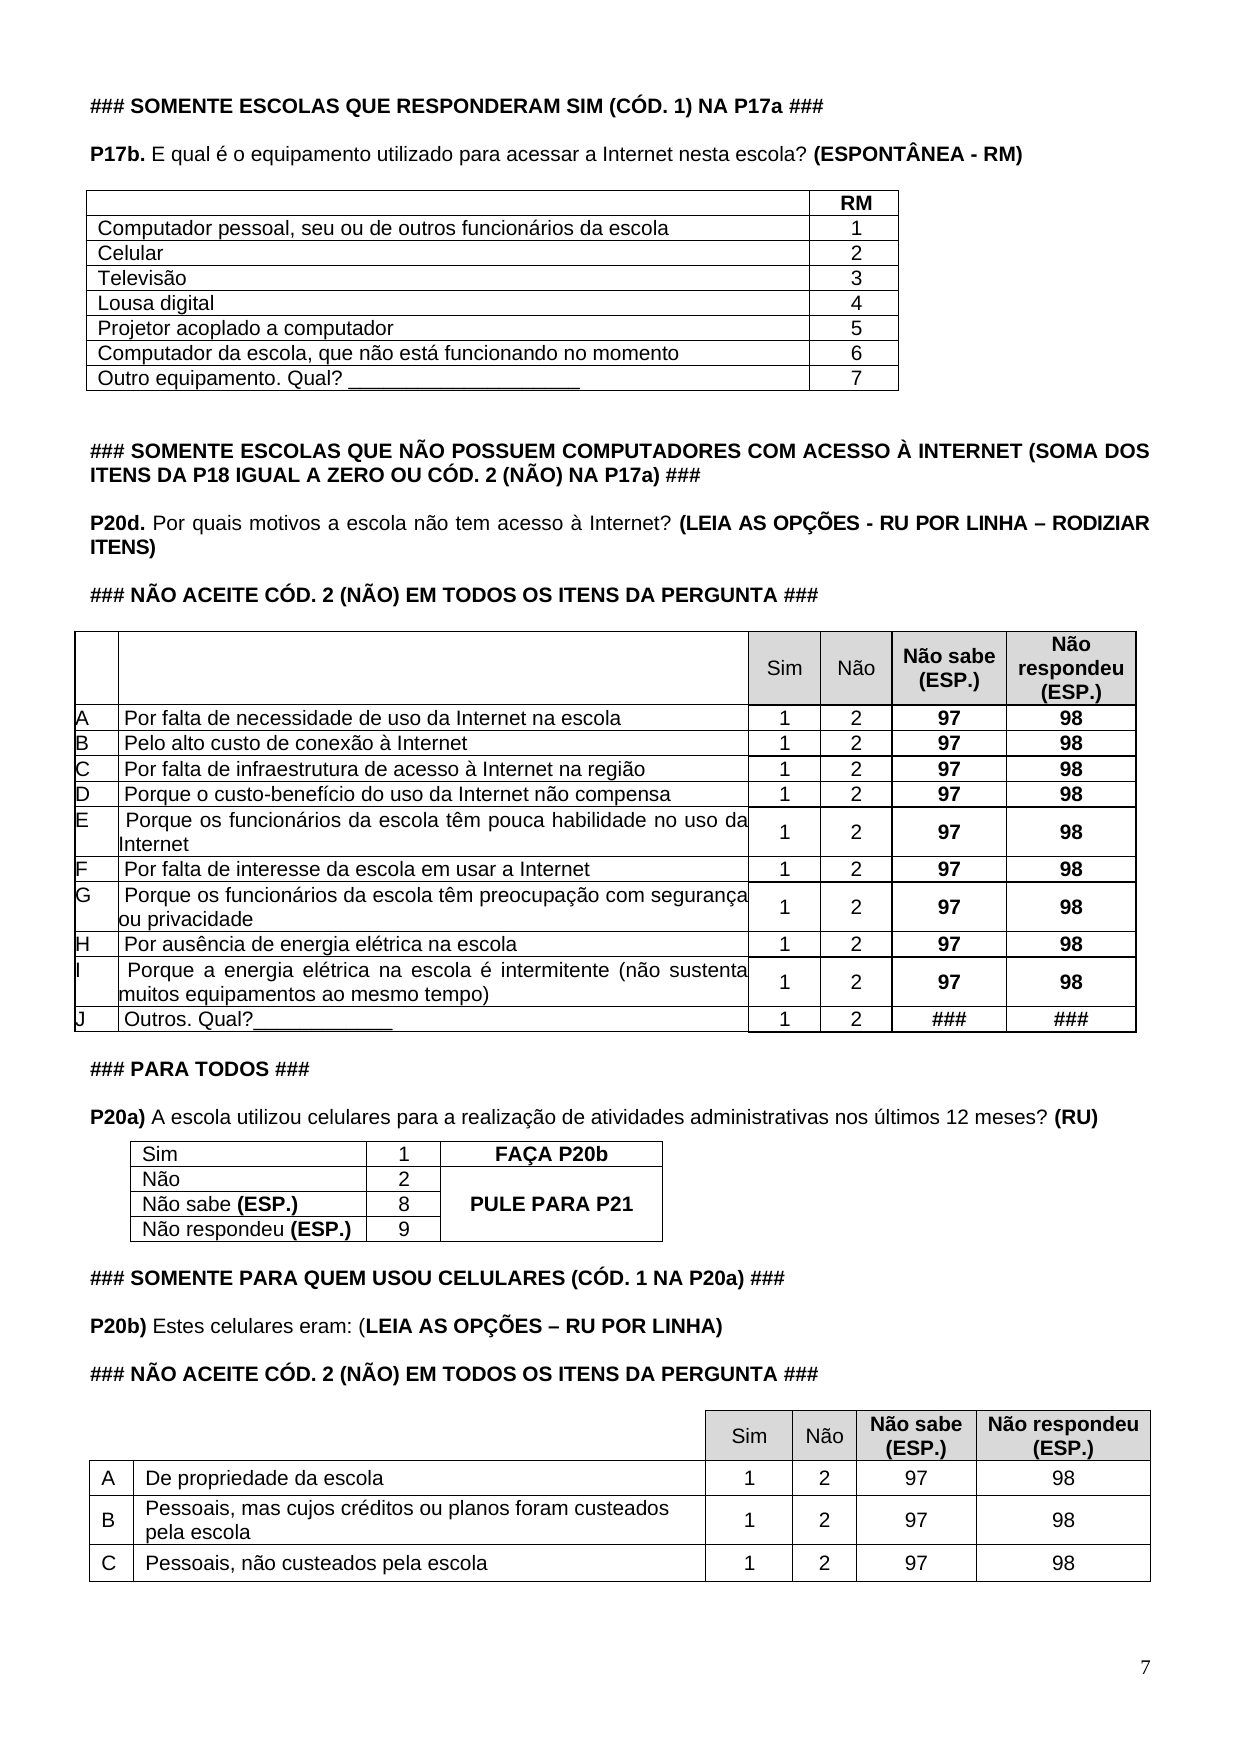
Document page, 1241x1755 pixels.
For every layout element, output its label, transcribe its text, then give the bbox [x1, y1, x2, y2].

table_cell Não [131, 1167, 366, 1191]
table_cell B [76, 731, 118, 755]
table_cell 97 [857, 1496, 976, 1543]
table_cell 6 [810, 341, 898, 365]
table_cell Computador pessoal, seu ou de outros funcionários da escola [87, 216, 809, 240]
table_cell 2 [821, 958, 891, 1006]
table_cell 4 [810, 291, 898, 315]
table_cell Porque os funcionários da escola têm preocupação com segurança ou privacidade [119, 882, 748, 931]
table_cell Computador da escola, que não está funcionando no momento [87, 341, 809, 365]
table_cell Por falta de necessidade de uso da Internet na escola [119, 705, 748, 729]
table_cell Por falta de interesse da escola em usar a Internet [119, 857, 748, 881]
table_cell 1 [749, 958, 820, 1006]
table_cell E [76, 807, 118, 856]
table_cell 98 [1007, 857, 1135, 881]
table_header Sim [131, 1142, 366, 1166]
table_header Sim [706, 1411, 792, 1460]
table_cell Pessoais, mas cujos créditos ou planos foram custeados pela escola [134, 1496, 705, 1543]
table_cell 2 [821, 706, 891, 729]
text ### SOMENTE ESCOLAS QUE RESPONDERAM SIM (CÓD. 1) NA P17a ### [90, 94, 1151, 118]
table_cell 3 [810, 266, 898, 290]
table_header RM [810, 191, 898, 215]
table_header [87, 191, 809, 215]
table_cell ### [893, 1007, 1006, 1031]
table_header Não [793, 1411, 856, 1460]
table_cell 2 [793, 1545, 856, 1581]
table_cell Não sabe (ESP.) [131, 1192, 366, 1216]
table_header [90, 1410, 705, 1460]
table_cell ### [1007, 1007, 1135, 1031]
table_cell 97 [893, 757, 1006, 781]
table_header Não [821, 632, 891, 704]
table_cell Não respondeu (ESP.) [131, 1217, 366, 1241]
table_header Não sabe (ESP.) [893, 632, 1006, 704]
table_cell 1 [749, 1007, 820, 1031]
table_cell 1 [749, 782, 820, 806]
table_header FAÇA P20b [441, 1142, 662, 1166]
table_cell 9 [367, 1217, 440, 1241]
table_header 1 [367, 1142, 440, 1166]
table_cell 98 [1007, 706, 1135, 729]
table_cell 7 [810, 366, 898, 390]
table_cell 98 [1007, 932, 1135, 956]
table_header [76, 632, 118, 704]
table_cell Celular [87, 241, 809, 265]
table_cell Porque o custo-benefício do uso da Internet não compensa [119, 782, 748, 806]
table_cell 1 [706, 1496, 792, 1543]
table_cell 97 [893, 706, 1006, 729]
table_cell A [76, 705, 118, 729]
table_cell 97 [857, 1545, 976, 1581]
table_cell J [76, 1007, 118, 1031]
text ### SOMENTE PARA QUEM USOU CELULARES (CÓD. 1 NA P20a) ### [90, 1266, 1151, 1290]
table_cell 1 [749, 706, 820, 729]
table_cell 97 [893, 883, 1006, 931]
table_cell 2 [793, 1461, 856, 1494]
table_cell 1 [706, 1545, 792, 1581]
table_cell C [90, 1545, 133, 1581]
table_cell 97 [893, 808, 1006, 856]
table_cell 2 [810, 241, 898, 265]
text ### PARA TODOS ### [90, 1057, 1151, 1081]
table_cell 8 [367, 1192, 440, 1216]
table_cell Lousa digital [87, 291, 809, 315]
text P20a) A escola utilizou celulares para a realização de atividades administrativas nos últimos 12 meses? (RU) [90, 1104, 1151, 1128]
table_cell Outros. Qual?____________ [119, 1007, 748, 1031]
table_cell 1 [706, 1461, 792, 1494]
table_cell D [76, 782, 118, 806]
table_cell 1 [810, 216, 898, 240]
table_cell Por falta de infraestrutura de acesso à Internet na região [119, 756, 748, 781]
table_cell 97 [857, 1461, 976, 1494]
table_cell 97 [893, 857, 1006, 881]
table_cell 98 [977, 1545, 1150, 1581]
table_header [119, 632, 748, 704]
table_cell 1 [749, 808, 820, 856]
text ### NÃO ACEITE CÓD. 2 (NÃO) EM TODOS OS ITENS DA PERGUNTA ### [90, 1362, 1151, 1386]
table_cell 98 [1007, 883, 1135, 931]
table_cell A [90, 1461, 133, 1494]
table_cell Outro equipamento. Qual? ____________________ [87, 366, 809, 390]
table_cell Projetor acoplado a computador [87, 316, 809, 340]
table_cell 97 [893, 958, 1006, 1006]
table_cell 2 [821, 883, 891, 931]
table_cell Pessoais, não custeados pela escola [134, 1545, 705, 1581]
table_cell 1 [749, 857, 820, 881]
table_cell 1 [749, 883, 820, 931]
text ### SOMENTE ESCOLAS QUE NÃO POSSUEM COMPUTADORES COM ACESSO À INTERNET (SOMA DOS ITENS DA P18 IGUAL A ZERO OU CÓD. 2 (NÃO) NA P17a) ### [90, 439, 1151, 487]
table_cell B [90, 1496, 133, 1543]
table_cell 2 [821, 731, 891, 755]
text P20b) Estes celulares eram: (LEIA AS OPÇÕES – RU POR LINHA) [90, 1314, 1151, 1338]
table_cell 98 [1007, 808, 1135, 856]
table_header Não sabe (ESP.) [857, 1411, 976, 1460]
table_header Não respondeu (ESP.) [977, 1411, 1150, 1460]
table_cell 98 [977, 1461, 1150, 1494]
table_header Não respondeu (ESP.) [1007, 632, 1135, 704]
table_cell 97 [893, 932, 1006, 956]
table_cell Televisão [87, 266, 809, 290]
table_cell 2 [821, 757, 891, 781]
table_cell 1 [749, 731, 820, 755]
table_cell 2 [793, 1496, 856, 1543]
table_cell Porque os funcionários da escola têm pouca habilidade no uso da Internet [119, 807, 748, 856]
table_header Sim [749, 632, 820, 704]
table_cell 2 [821, 857, 891, 881]
text P20d. Por quais motivos a escola não tem acesso à Internet? (LEIA AS OPÇÕES - RU POR LINHA – RODIZIAR ITENS) [90, 511, 1151, 559]
table_cell 2 [821, 782, 891, 806]
table_cell PULE PARA P21 [441, 1167, 662, 1241]
table_cell 1 [749, 932, 820, 956]
table_cell 98 [1007, 958, 1135, 1006]
text P17b. E qual é o equipamento utilizado para acessar a Internet nesta escola? (ESPONTÂNEA - RM) [90, 142, 1151, 166]
table_cell G [76, 882, 118, 931]
table_cell 98 [1007, 757, 1135, 781]
table_cell Pelo alto custo de conexão à Internet [119, 731, 748, 755]
table_cell 2 [821, 1007, 891, 1031]
table_cell H [76, 932, 118, 956]
table_cell 2 [367, 1167, 440, 1191]
table_cell 98 [1007, 731, 1135, 755]
table_cell 98 [1007, 782, 1135, 806]
table_cell 5 [810, 316, 898, 340]
table_cell 2 [821, 808, 891, 856]
table_cell 98 [977, 1496, 1150, 1543]
table_cell 97 [893, 782, 1006, 806]
table_cell 97 [893, 731, 1006, 755]
text ### NÃO ACEITE CÓD. 2 (NÃO) EM TODOS OS ITENS DA PERGUNTA ### [90, 583, 1151, 607]
table_cell De propriedade da escola [134, 1461, 705, 1494]
table_cell 1 [749, 757, 820, 781]
table_cell 2 [821, 932, 891, 956]
table_cell F [76, 857, 118, 881]
table_cell Porque a energia elétrica na escola é intermitente (não sustenta muitos equipamentos ao mesmo tempo) [119, 957, 748, 1006]
table_cell Por ausência de energia elétrica na escola [119, 932, 748, 956]
table_cell I [76, 957, 118, 1006]
table_cell C [76, 756, 118, 781]
